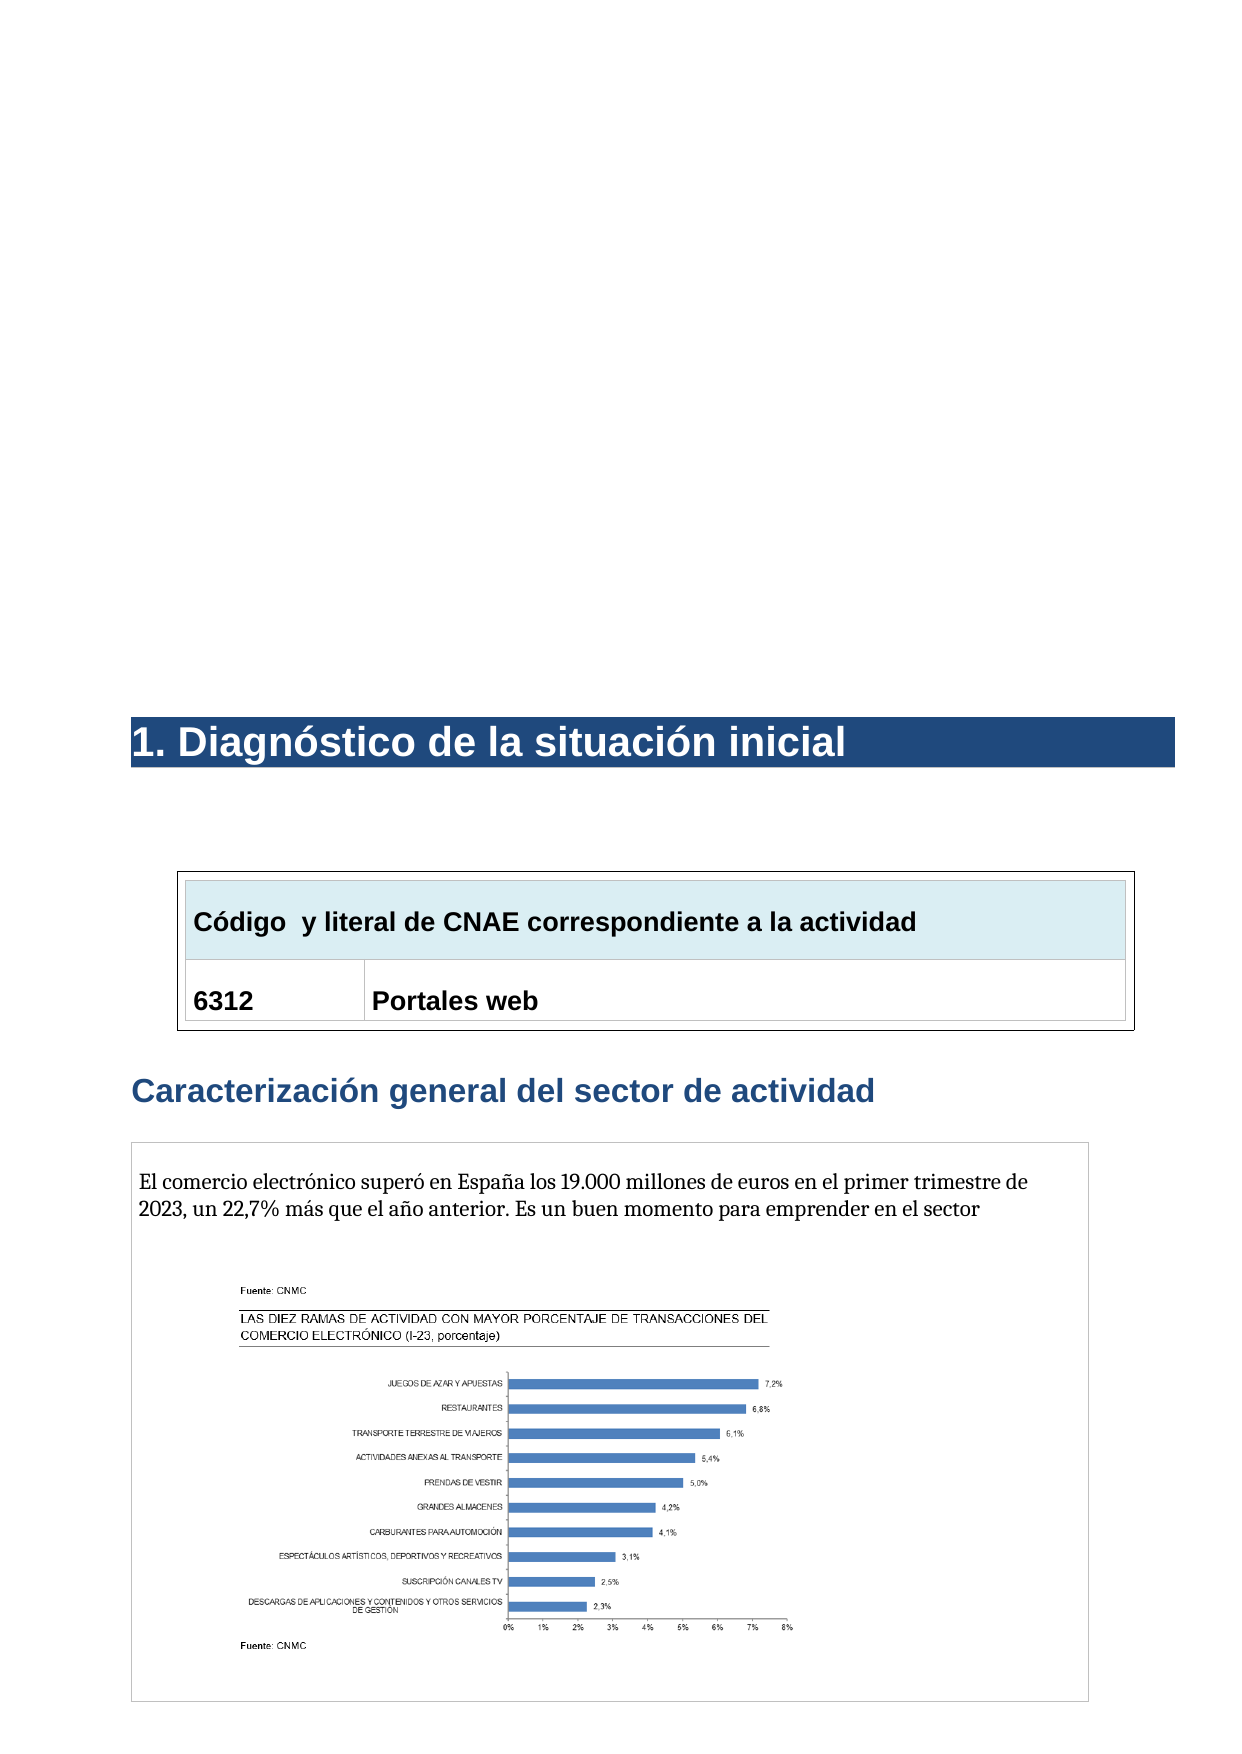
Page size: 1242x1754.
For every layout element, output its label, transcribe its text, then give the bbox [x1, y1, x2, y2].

subtitle Caracterización general del sector de actividad [131, 854, 1175, 1109]
subtitle 1. Diagnóstico de la situación inicial [131, 717, 1175, 767]
table_cell Portales web [365, 960, 1125, 1020]
picture [211, 1279, 834, 1649]
table_cell 6312 [186, 960, 364, 1020]
table_header El comercio electrónico superó en España los 19.000 millones de euros en el primer trimestre de 2023, un 22,7% más que el año anterior. Es un buen momento para emprender en el sector [132, 1143, 1088, 1701]
table_header Código y literal de CNAE correspondiente a la actividad [186, 881, 1125, 959]
